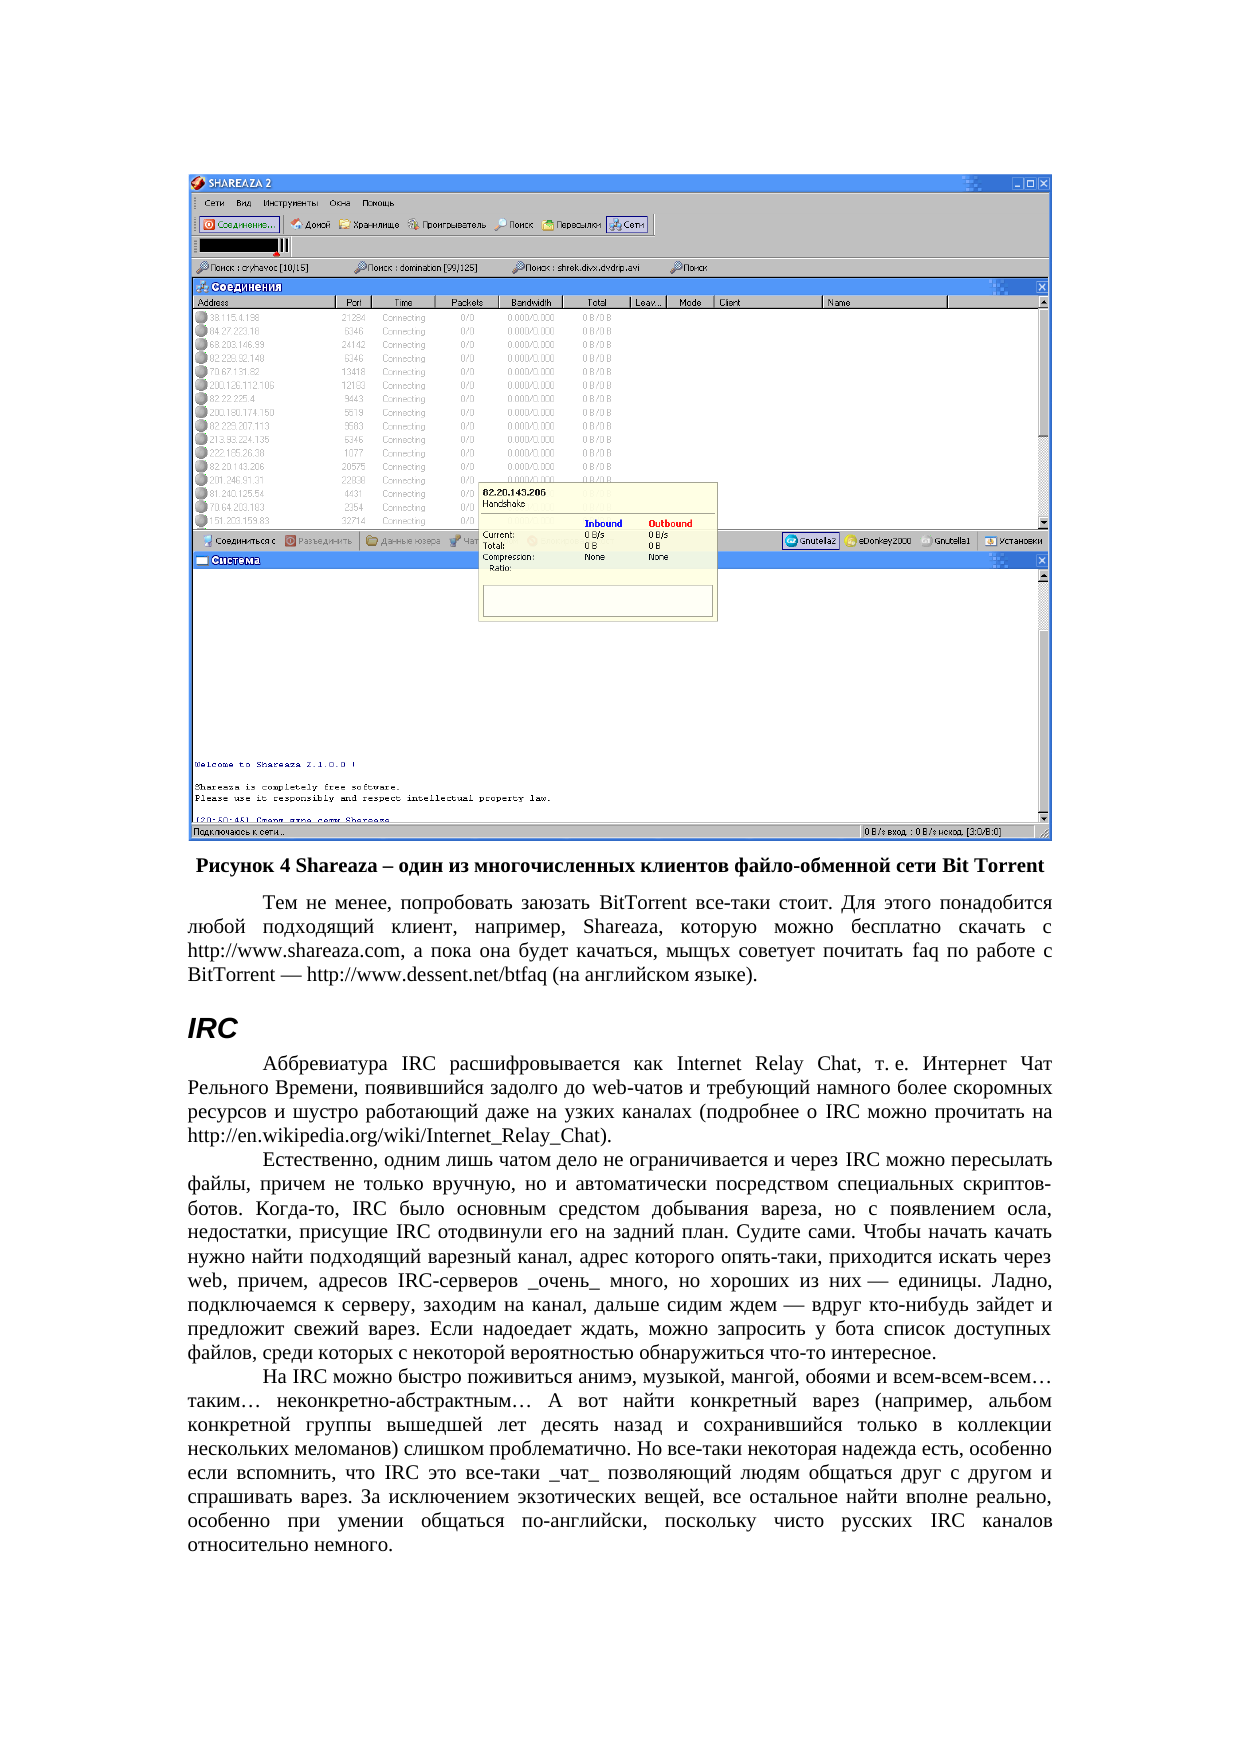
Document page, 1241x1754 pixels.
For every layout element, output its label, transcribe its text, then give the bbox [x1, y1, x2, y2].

text Аббревиатура IRC расшифровывается как Internet Relay Chat, т. е. Интернет Чат Рельного Времени, появившийся задолго до web-чатов и требующий намного более скоромных ресурсов и шустро работающий даже на узких каналах (подробнее о IRC можно прочитать на http://en.wikipedia.org/wiki/Internet_Relay_Chat). [187, 1051, 1053, 1147]
text Естественно, одним лишь чатом дело не ограничивается и через IRC можно пересылать файлы, причем не только вручную, но и автоматически посредством специальных скриптов-ботов. Когда-то, IRC было основным средстом добывания вареза, но с появлением осла, недостатки, присущие IRC отодвинули его на задний план. Судите сами. Чтобы начать качать нужно найти подходящий варезный канал, адрес которого опять-таки, приходится искать через web, причем, адресов IRC-серверов _очень_ много, но хороших из них — единицы. Ладно, подключаемся к серверу, заходим на канал, дальше сидим ждем — вдруг кто-нибудь зайдет и предложит свежий варез. Если надоедает ждать, можно запросить у бота список доступных файлов, среди которых с некоторой вероятностью обнаружиться что-то интересное. [187, 1147, 1053, 1364]
picture [188, 174, 1052, 841]
text Тем не менее, попробовать заюзать BitTorrent все-таки стоит. Для этого понадобится любой подходящий клиент, например, Shareaza, которую можно бесплатно скачать с http://www.shareaza.com, а пока она будет качаться, мыщъх советует почитать faq по работе с BitTorrent — http://www.dessent.net/btfaq (на английском языке). [187, 890, 1053, 986]
text Рисунок 4 Shareaza – один из многочисленных клиентов файло-обменной сети Bit Torrent [187, 853, 1053, 877]
subtitle IRC [187, 1011, 1053, 1045]
text На IRC можно быстро поживиться анимэ, музыкой, мангой, обоями и всем-всем-всем… таким… неконкретно-абстрактным… А вот найти конкретный варез (например, альбом конкретной группы вышедшей лет десять назад и сохранившийся только в коллекции нескольких меломанов) слишком проблематично. Но все-таки некоторая надежда есть, особенно если вспомнить, что IRC это все-таки _чат_ позволяющий людям общаться друг с другом и спрашивать варез. За исключением экзотических вещей, все остальное найти вполне реально, особенно при умении общаться по-английски, поскольку чисто русских IRC каналов относительно немного. [187, 1364, 1053, 1556]
